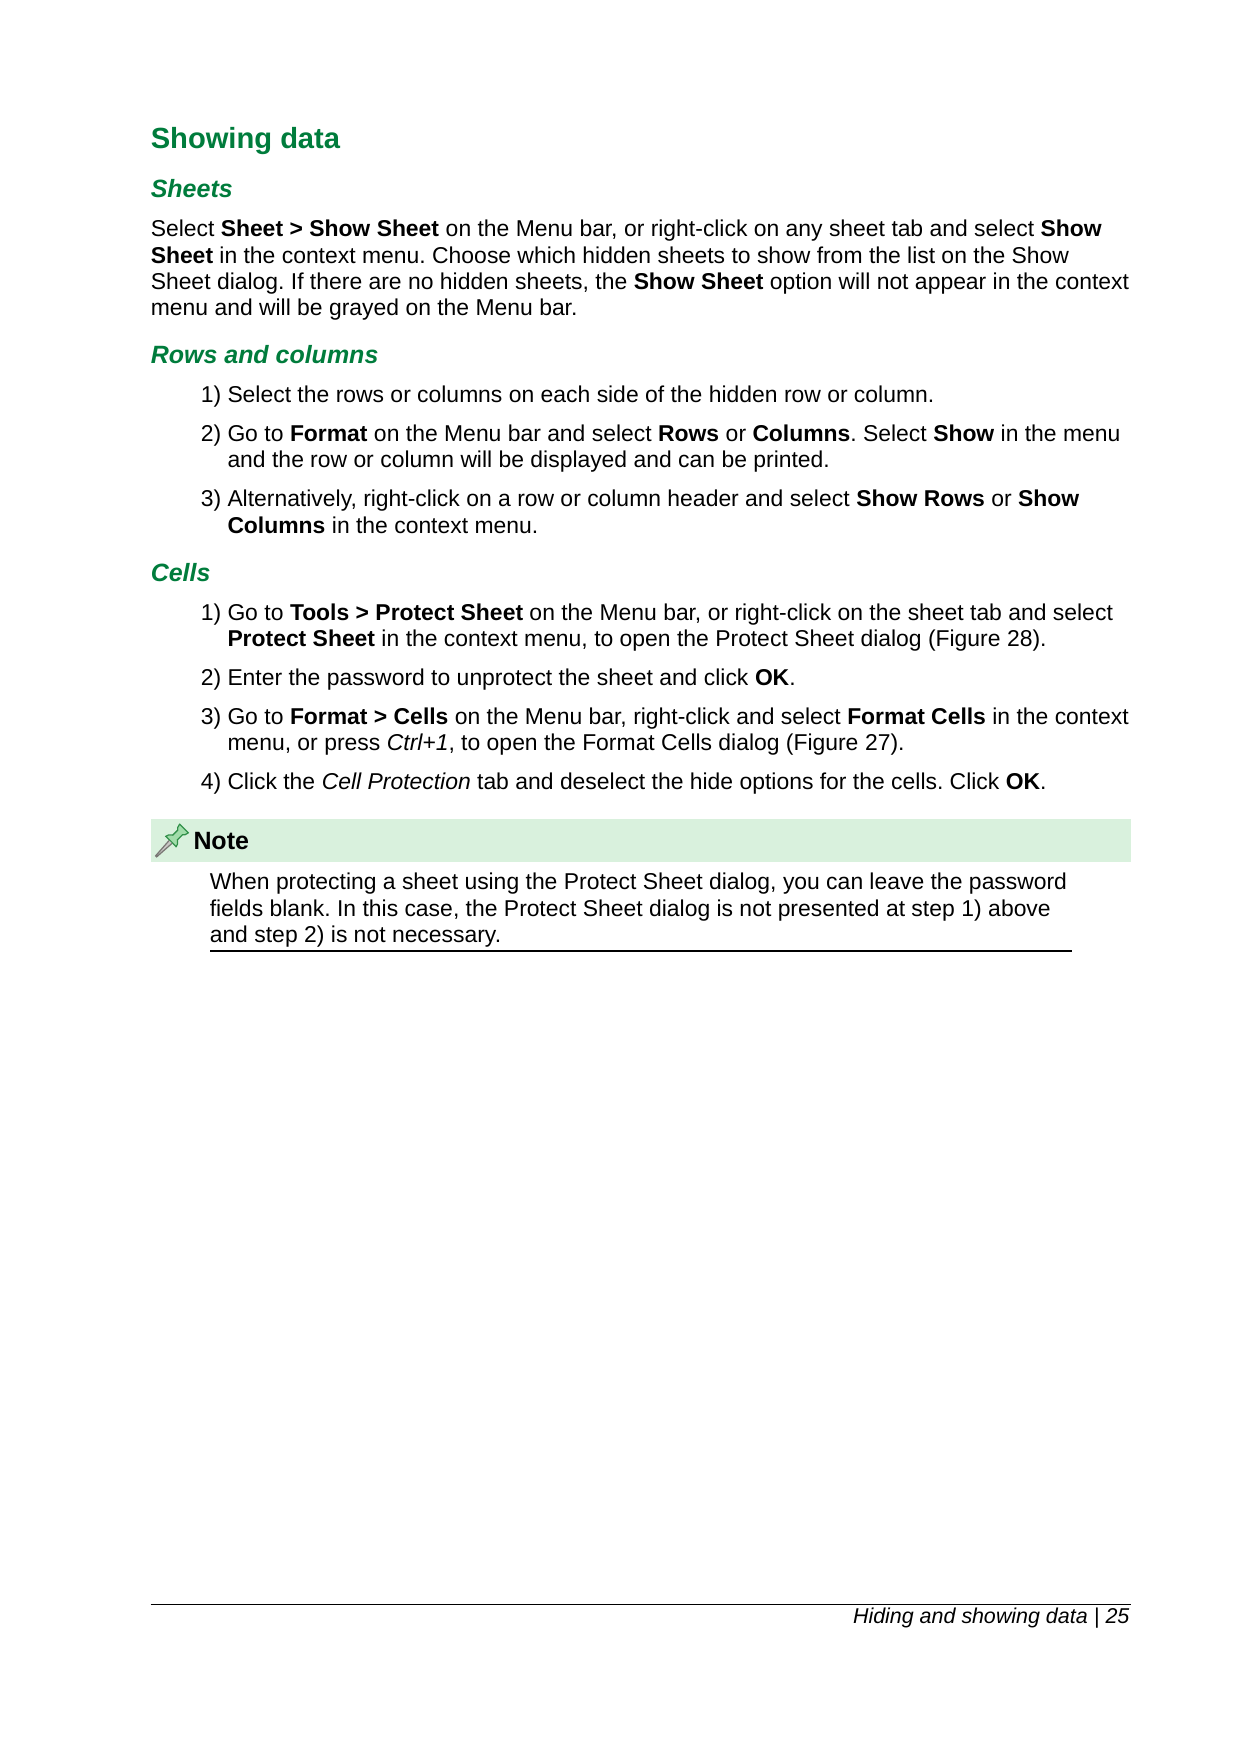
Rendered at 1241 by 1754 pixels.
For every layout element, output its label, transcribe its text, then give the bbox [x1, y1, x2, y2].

list Go to Format on the Menu bar and select Rows or Columns. Select Show in the menu and the row or column will be displayed and can be printed. [227, 420, 1131, 473]
list Select the rows or columns on each side of the hidden row or column. [227, 381, 1131, 408]
text When protecting a sheet using the Protect Sheet dialog, you can leave the password fields blank. In this case, the Protect Sheet dialog is not presented at step 1) above and step 2) is not necessary. [209, 868, 1072, 952]
list Go to Format > Cells on the Menu bar, right-click and select Format Cells in the context menu, or press Ctrl+1, to open the Format Cells dialog (Figure 27). [227, 703, 1131, 755]
subtitle Rows and columns [151, 340, 1131, 369]
list Click the Cell Protection tab and deselect the hide options for the cells. Click OK. [227, 768, 1131, 794]
list Go to Tools > Protect Sheet on the Menu bar, or right-click on the sheet tab and select Protect Sheet in the context menu, to open the Protect Sheet dialog (Figure 28). [227, 599, 1131, 651]
subtitle Note [151, 819, 1131, 862]
subtitle Sheets [151, 174, 1131, 203]
text Select Sheet > Show Sheet on the Menu bar, or right-click on any sheet tab and select Show Sheet in the context menu. Choose which hidden sheets to show from the list on the Show Sheet dialog. If there are no hidden sheets, the Show Sheet option will not appear in the context menu and will be grayed on the Menu bar. [151, 215, 1131, 321]
list Alternatively, right-click on a row or column header and select Show Rows or Show Columns in the context menu. [227, 485, 1131, 538]
list Enter the password to unprotect the sheet and click OK. [227, 664, 1131, 690]
subtitle Showing data [151, 121, 1131, 154]
subtitle Cells [151, 557, 1131, 586]
